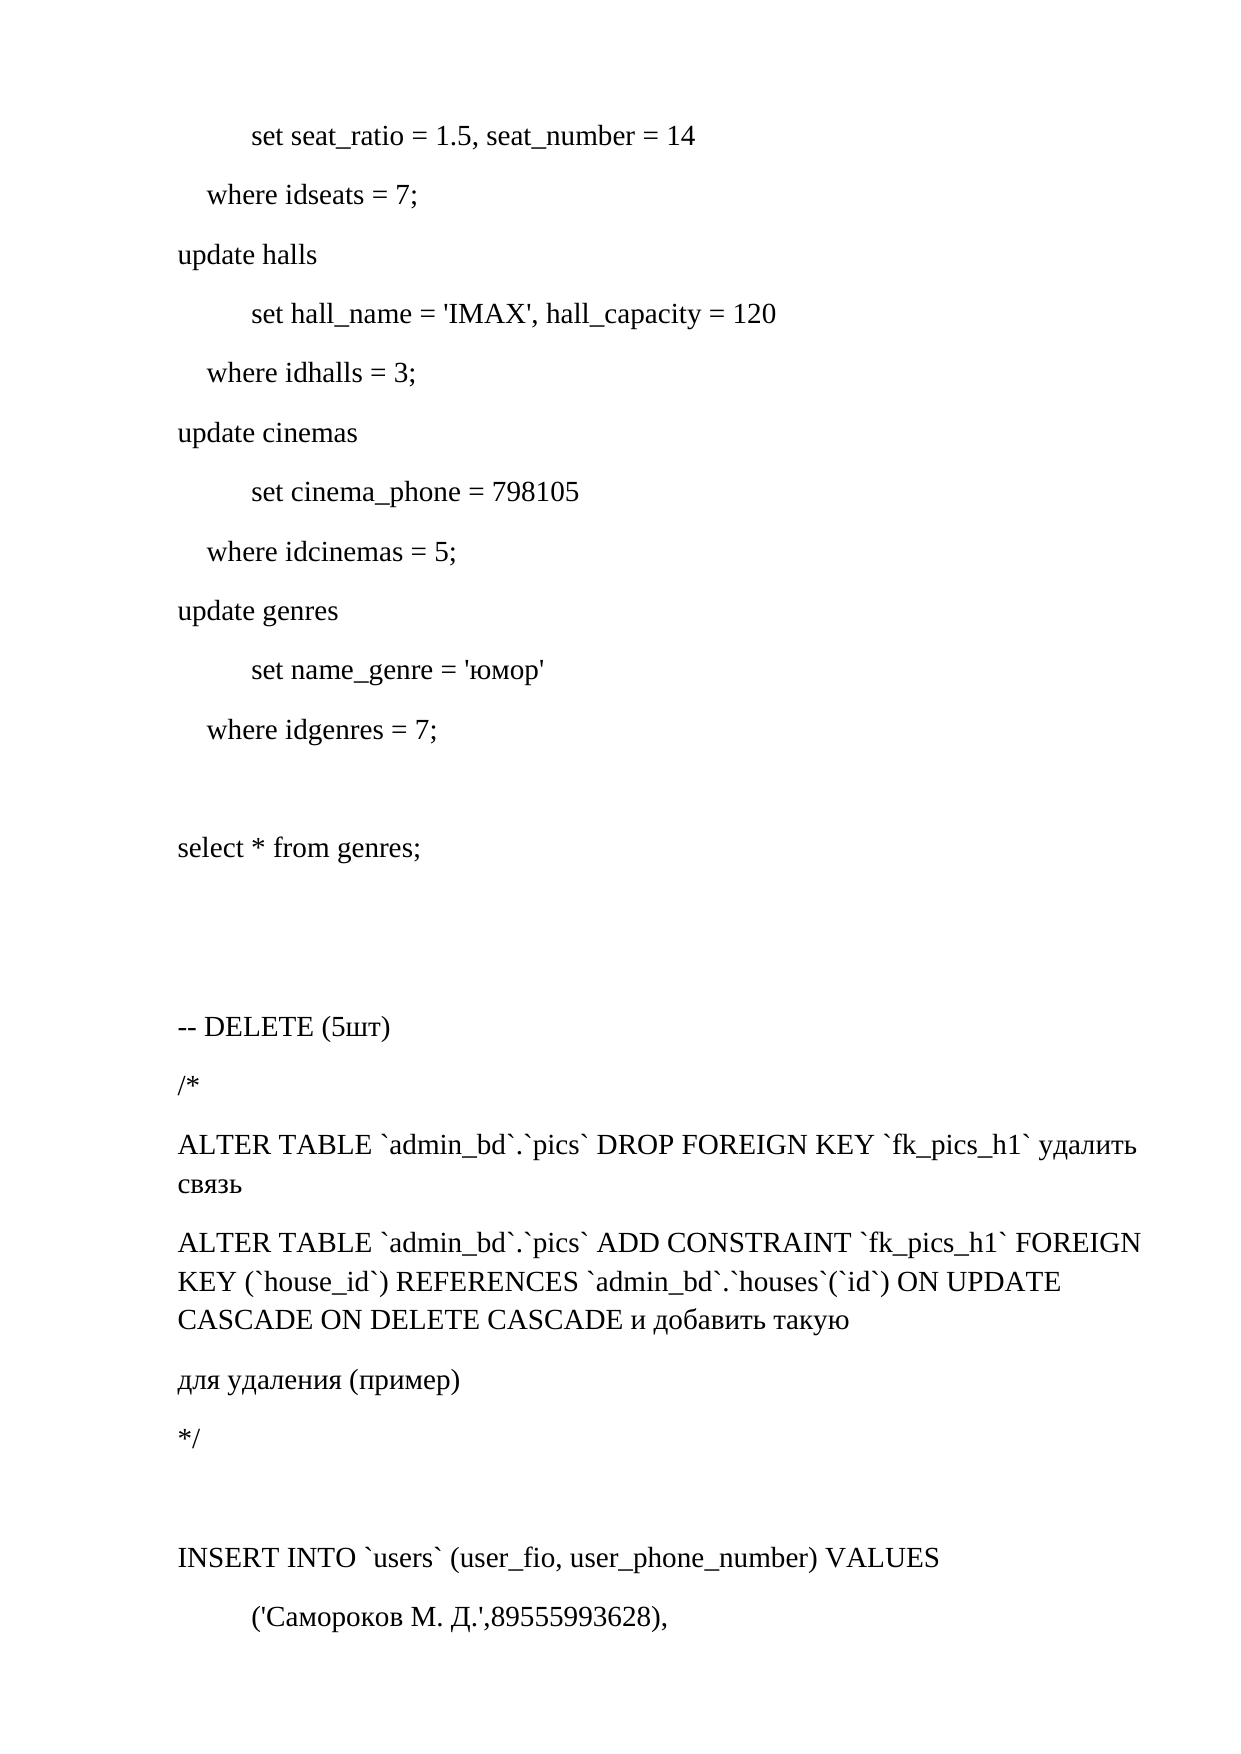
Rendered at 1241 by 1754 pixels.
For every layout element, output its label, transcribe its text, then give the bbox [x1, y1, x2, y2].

text set hall_name = 'IMAX', hall_capacity = 120 [177, 296, 1152, 330]
text where idseats = 7; [177, 177, 1152, 211]
text ('Самороков М. Д.',89555993628), [177, 1599, 1152, 1633]
text */ [177, 1421, 1152, 1455]
text where idgenres = 7; [177, 712, 1152, 745]
text select * from genres; [177, 831, 1152, 864]
text /* [177, 1068, 1152, 1102]
text для удаления (пример) [177, 1362, 1152, 1395]
text -- DELETE (5шт) [177, 1009, 1152, 1042]
text set cinema_phone = 798105 [177, 474, 1152, 508]
text set name_genre = 'юмор' [177, 652, 1152, 686]
text update cinemas [177, 415, 1152, 448]
text ALTER TABLE `admin_bd`.`pics` ADD CONSTRAINT `fk_pics_h1` FOREIGN KEY (`house_id`) REFERENCES `admin_bd`.`houses`(`id`) ON UPDATE CASCADE ON DELETE CASCADE и добавить такую [177, 1225, 1152, 1336]
text update halls [177, 237, 1152, 270]
text INSERT INTO `users` (user_fio, user_phone_number) VALUES [177, 1540, 1152, 1573]
text set seat_ratio = 1.5, seat_number = 14 [177, 118, 1152, 152]
text update genres [177, 593, 1152, 627]
text where idcinemas = 5; [177, 534, 1152, 567]
text where idhalls = 3; [177, 356, 1152, 389]
text ALTER TABLE `admin_bd`.`pics` DROP FOREIGN KEY `fk_pics_h1` удалить связь [177, 1127, 1152, 1199]
